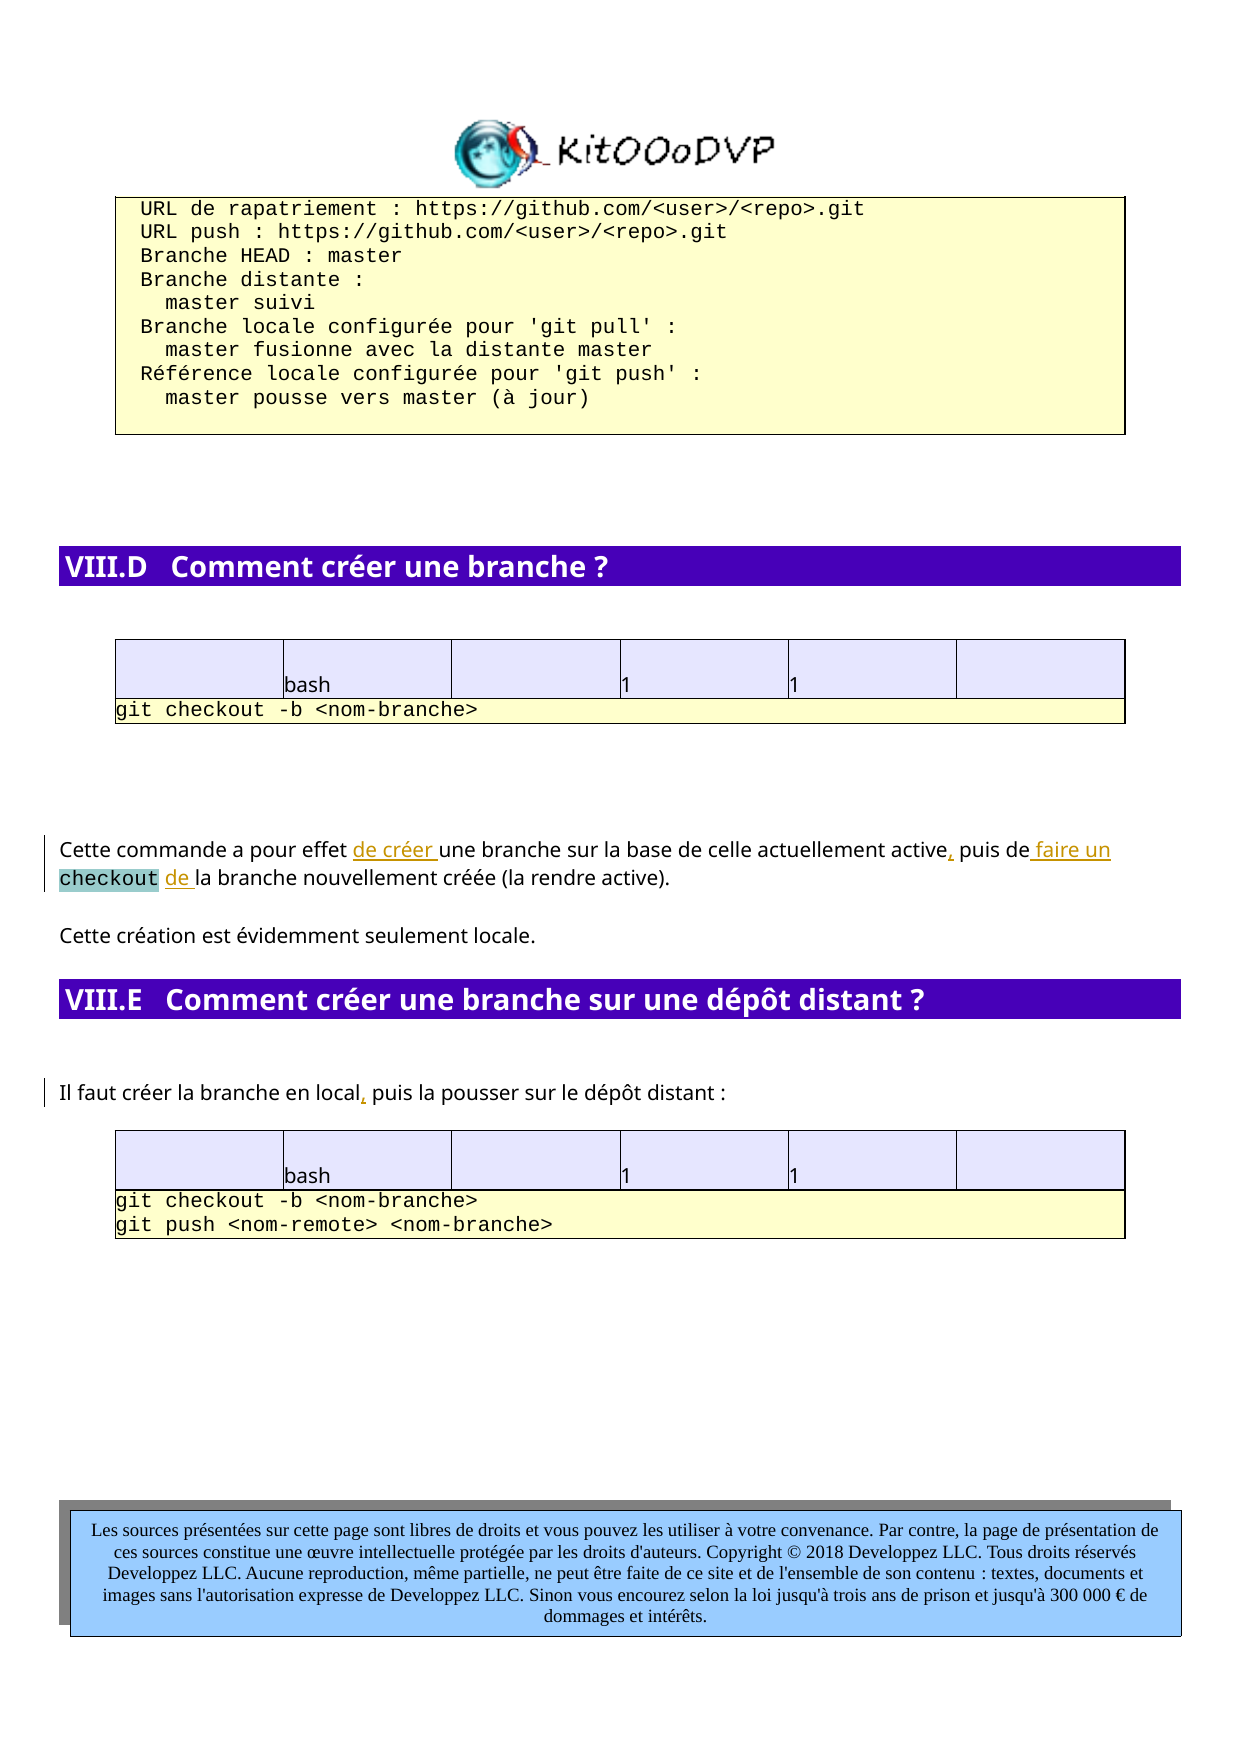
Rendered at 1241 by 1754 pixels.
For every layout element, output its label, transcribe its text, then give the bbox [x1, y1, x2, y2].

picture [453, 118, 781, 191]
subtitle Comment créer une branche sur une dépôt distant ? [59, 979, 1181, 1019]
table_header [957, 640, 1124, 698]
text Cette création est évidemment seulement locale. [59, 922, 1181, 950]
table_header 1 [789, 1131, 956, 1189]
table_header [957, 1131, 1124, 1189]
subtitle Comment créer une branche ? [59, 546, 1181, 586]
table_header 1 [621, 640, 788, 698]
table_header 1 [789, 640, 956, 698]
table_header bash [284, 640, 451, 698]
text Il faut créer la branche en local, puis la pousser sur le dépôt distant : [59, 1078, 1181, 1107]
table_header [452, 640, 620, 698]
table_header [452, 1131, 620, 1189]
text Cette commande a pour effet de créer une branche sur la base de celle actuellement active, puis de faire un checkout de la branche nouvellement créée (la rendre active). [59, 835, 1181, 892]
table_header [116, 1131, 283, 1189]
table_header [116, 640, 283, 698]
table_header bash [284, 1131, 451, 1189]
table_header 1 [621, 1131, 788, 1189]
